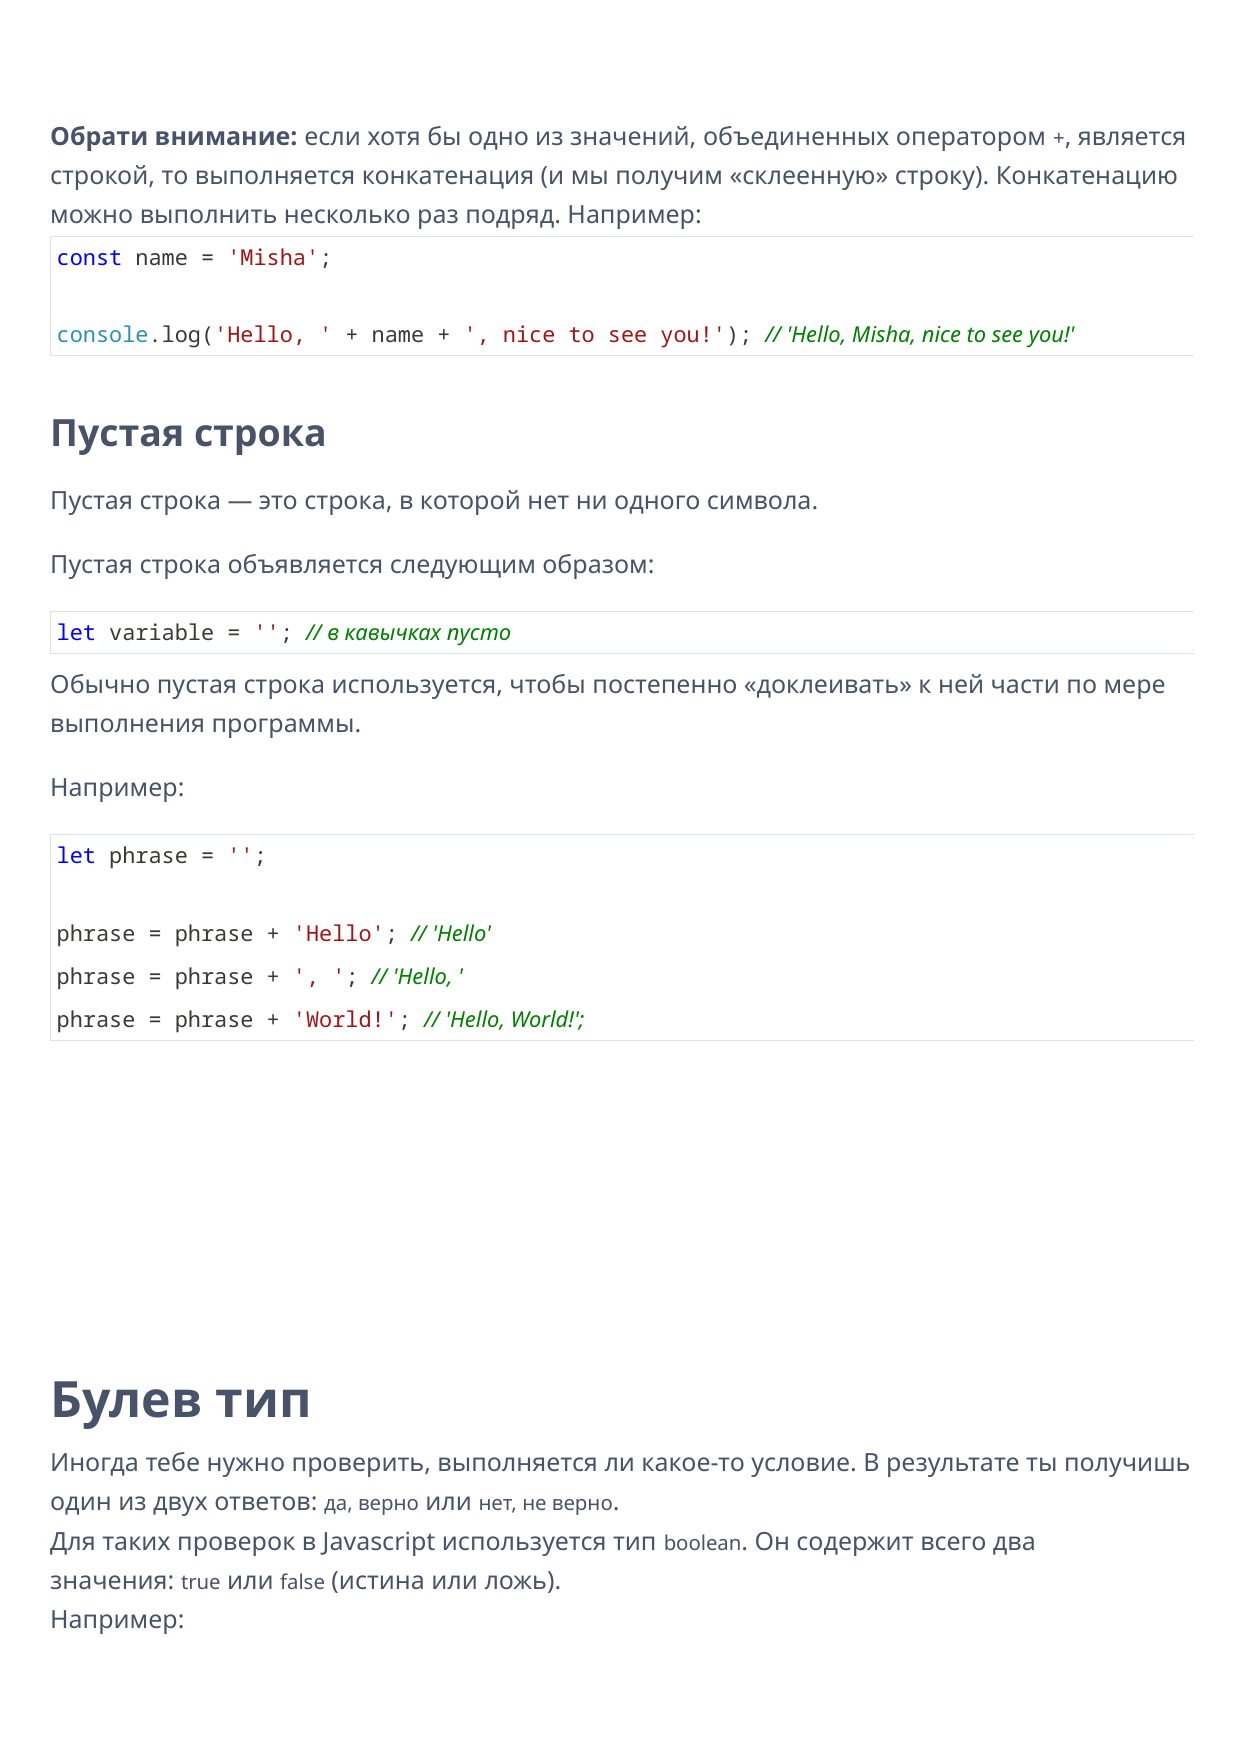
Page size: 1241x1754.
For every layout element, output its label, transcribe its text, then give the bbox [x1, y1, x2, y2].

text let phrase = ''; [51, 835, 1194, 870]
text Например: [50, 1601, 1194, 1636]
text Например: [50, 770, 1194, 804]
text Для таких проверок в Javascript используется тип boolean. Он содержит всего два значения: true или false (истина или ложь). [50, 1523, 1194, 1596]
text Пустая строка — это строка, в которой нет ни одного символа. [50, 482, 1194, 516]
text phrase = phrase + 'World!'; // 'Hello, World!'; [51, 998, 1194, 1040]
text console.log('Hello, ' + name + ', nice to see you!'); // 'Hello, Misha, nice to see you!' [51, 313, 1194, 355]
subtitle Пустая строка [50, 406, 1194, 457]
text const name = 'Misha'; [51, 237, 1194, 272]
text Пустая строка объявляется следующим образом: [50, 547, 1194, 581]
subtitle Булев тип [50, 1364, 1240, 1432]
text let variable = ''; // в кавычках пусто [51, 612, 1194, 653]
text phrase = phrase + ', '; // 'Hello, ' [51, 954, 1194, 991]
text Иногда тебе нужно проверить, выполняется ли какое-то условие. В результате ты получишь один из двух ответов: да, верно или нет, не верно. [50, 1445, 1194, 1518]
text Обычно пустая строка используется, чтобы постепенно «доклеивать» к ней части по мере выполнения программы. [50, 667, 1194, 740]
text phrase = phrase + 'Hello'; // 'Hello' [51, 911, 1194, 948]
text Обрати внимание: если хотя бы одно из значений, объединенных оператором +, является строкой, то выполняется конкатенация (и мы получим «склеенную» строку). Конкатенацию можно выполнить несколько раз подряд. Например: [50, 118, 1194, 231]
